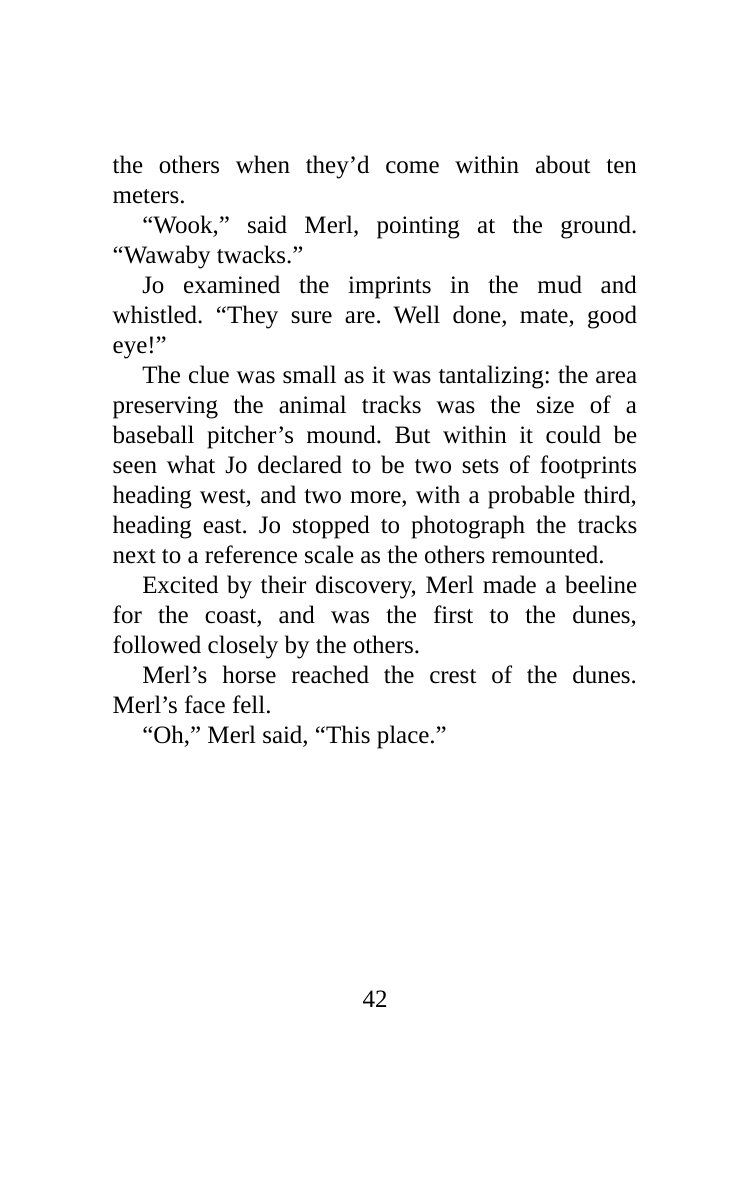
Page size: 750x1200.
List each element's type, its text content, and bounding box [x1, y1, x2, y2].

text “Wook,” said Merl, pointing at the ground. “Wawaby twacks.” [112, 210, 637, 270]
text The clue was small as it was tantalizing: the area preserving the animal tracks was the size of a baseball pitcher’s mound. But within it could be seen what Jo declared to be two sets of footprints heading west, and two more, with a probable third, heading east. Jo stopped to photograph the tracks next to a reference scale as the others remounted. [112, 360, 637, 570]
text Jo examined the imprints in the mud and whistled. “They sure are. Well done, mate, good eye!” [112, 270, 637, 360]
text the others when they’d come within about ten meters. [112, 150, 637, 210]
text “Oh,” Merl said, “This place.” [112, 720, 637, 750]
text Merl’s horse reached the crest of the dunes. Merl’s face fell. [112, 660, 637, 720]
text Excited by their discovery, Merl made a beeline for the coast, and was the first to the dunes, followed closely by the others. [112, 570, 637, 660]
